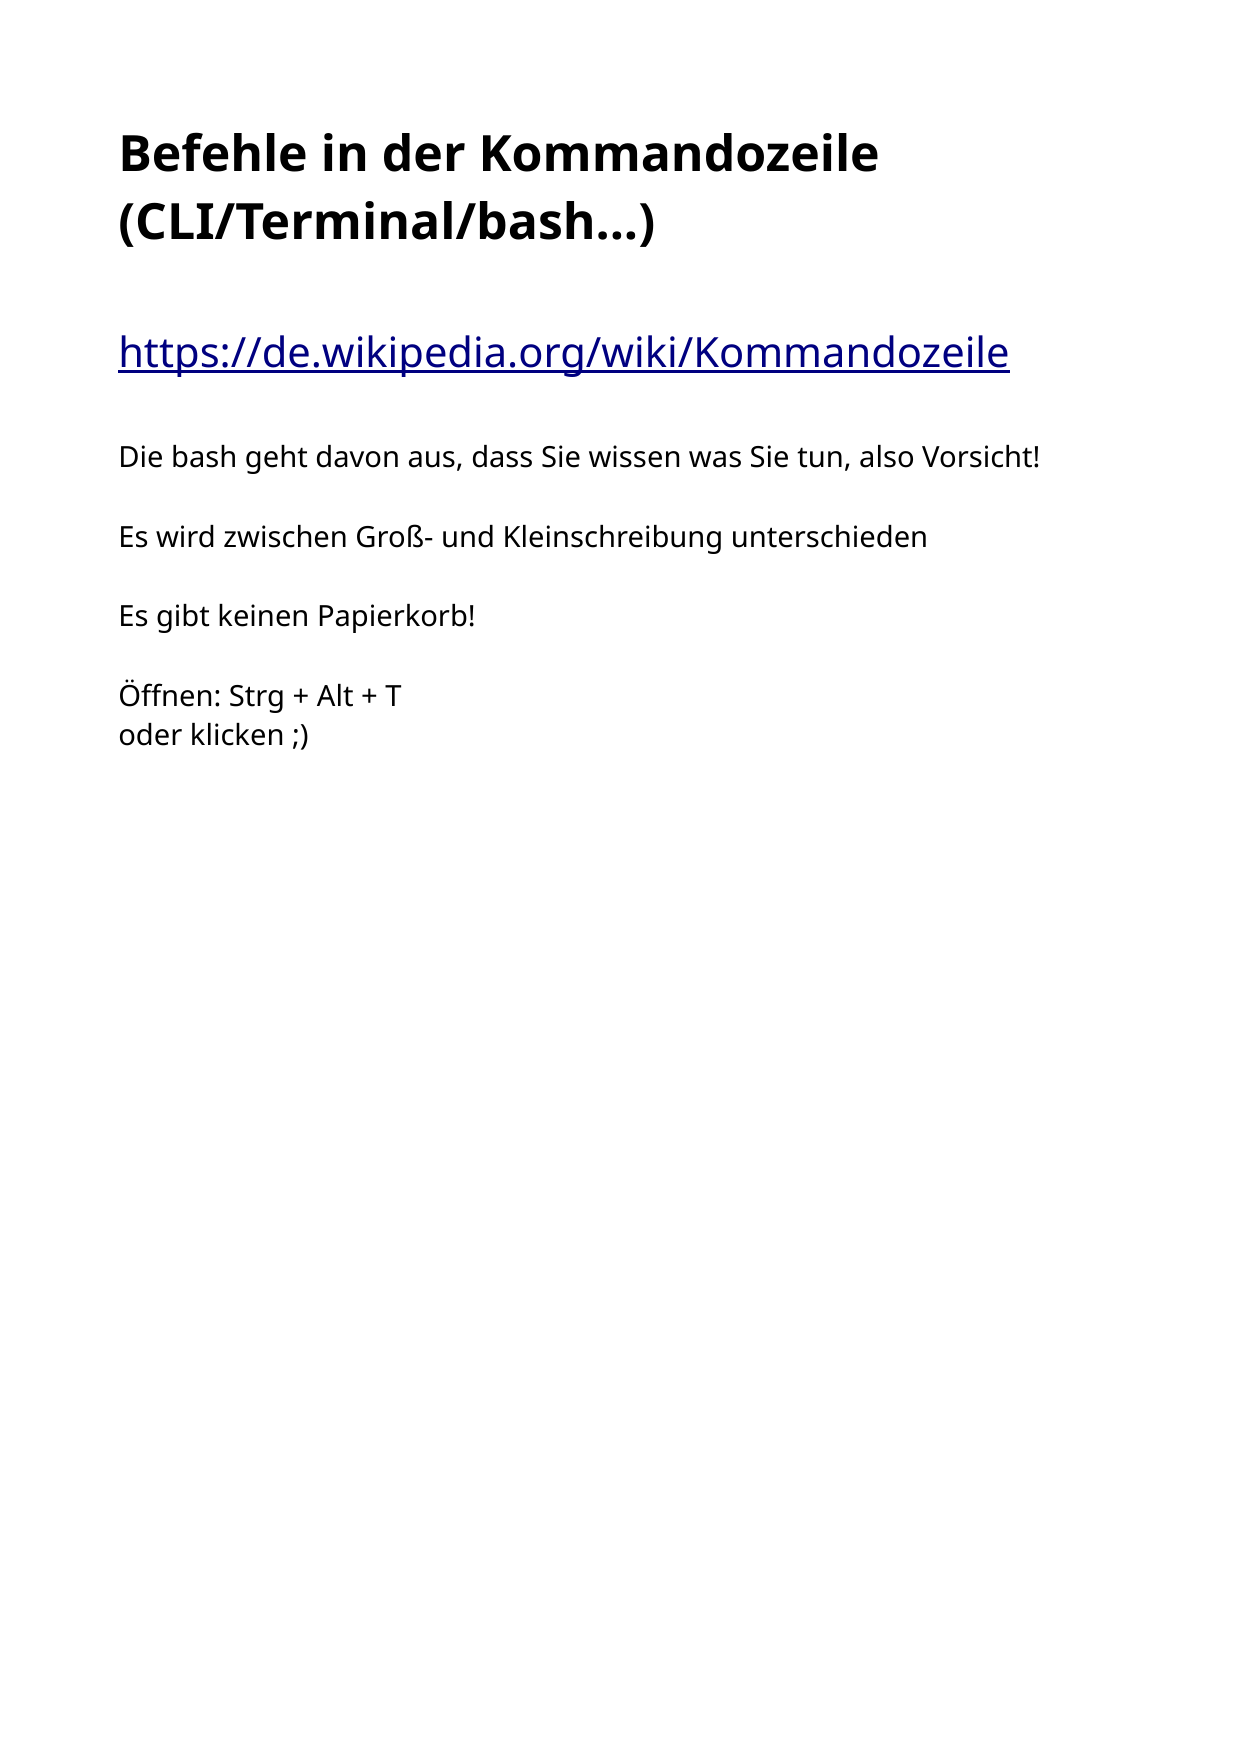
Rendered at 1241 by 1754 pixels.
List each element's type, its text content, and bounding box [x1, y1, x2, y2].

text Befehle in der Kommandozeile (CLI/Terminal/bash...) [118, 118, 1122, 254]
text https://de.wikipedia.org/wiki/Kommandozeile [118, 254, 1122, 437]
text Öffnen: Strg + Alt + T oder klicken ;) [118, 675, 1122, 754]
text Die bash geht davon aus, dass Sie wissen was Sie tun, also Vorsicht! Es wird zwischen Groß- und Kleinschreibung unterschieden Es gibt keinen Papierkorb! [118, 437, 1122, 635]
